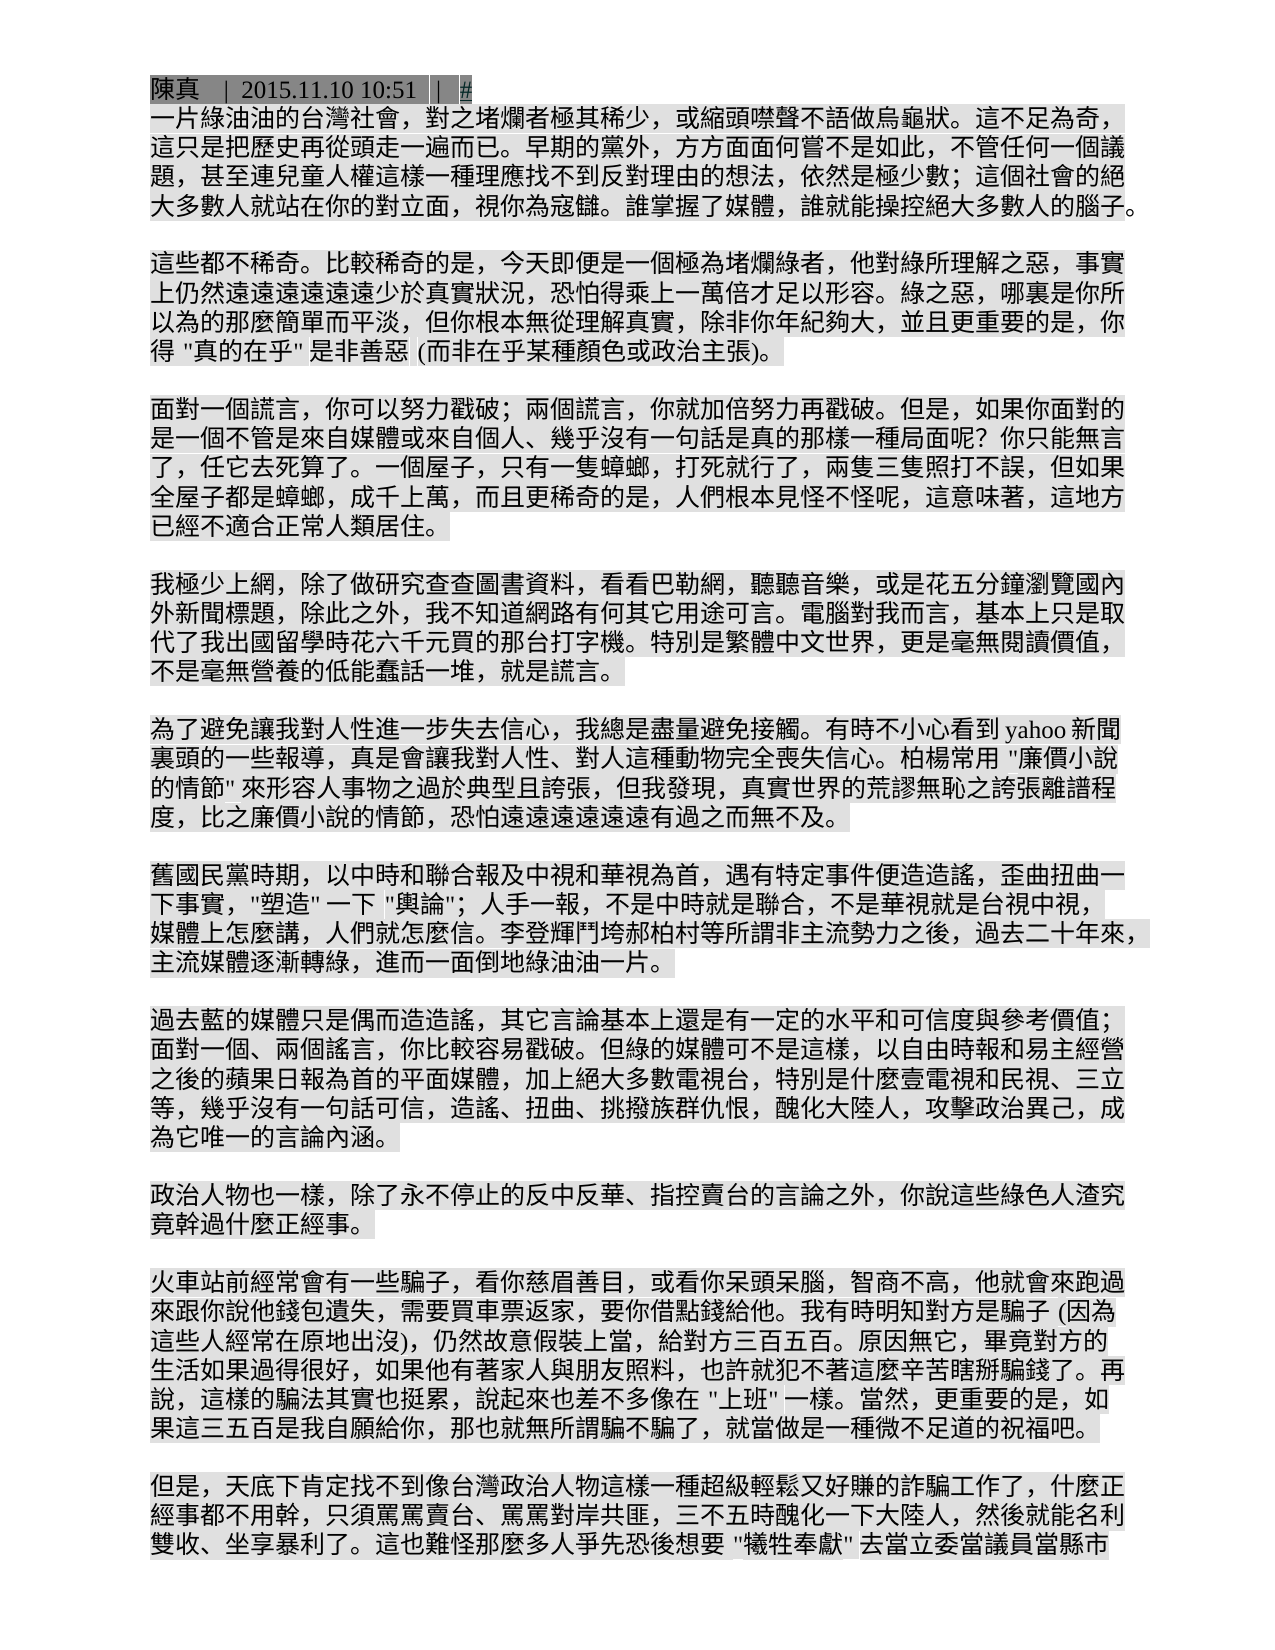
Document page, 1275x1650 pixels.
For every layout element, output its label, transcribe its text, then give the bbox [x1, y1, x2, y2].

text 一片綠油油的台灣社會，對之堵爛者極其稀少，或縮頭噤聲不語做烏龜狀。這不足為奇，這只是把歷史再從頭走一遍而已。早期的黨外，方方面面何嘗不是如此，不管任何一個議題，甚至連兒童人權這樣一種理應找不到反對理由的想法，依然是極少數；這個社會的絕大多數人就站在你的對立面，視你為寇讎。誰掌握了媒體，誰就能操控絕大多數人的腦子。 這些都不稀奇。比較稀奇的是，今天即便是一個極為堵爛綠者，他對綠所理解之惡，事實上仍然遠遠遠遠遠遠少於真實狀況，恐怕得乘上一萬倍才足以形容。綠之惡，哪裏是你所以為的那麼簡單而平淡，但你根本無從理解真實，除非你年紀夠大，並且更重要的是，你得 "真的在乎" 是非善惡 (而非在乎某種顏色或政治主張)。 面對一個謊言，你可以努力戳破；兩個謊言，你就加倍努力再戳破。但是，如果你面對的是一個不管是來自媒體或來自個人、幾乎沒有一句話是真的那樣一種局面呢？你只能無言了，任它去死算了。一個屋子，只有一隻蟑螂，打死就行了，兩隻三隻照打不誤，但如果全屋子都是蟑螂，成千上萬，而且更稀奇的是，人們根本見怪不怪呢，這意味著，這地方已經不適合正常人類居住。 我極少上網，除了做研究查查圖書資料，看看巴勒網，聽聽音樂，或是花五分鐘瀏覽國內外新聞標題，除此之外，我不知道網路有何其它用途可言。電腦對我而言，基本上只是取代了我出國留學時花六千元買的那台打字機。特別是繁體中文世界，更是毫無閱讀價值，不是毫無營養的低能蠢話一堆，就是謊言。 為了避免讓我對人性進一步失去信心，我總是盡量避免接觸。有時不小心看到yahoo新聞裏頭的一些報導，真是會讓我對人性、對人這種動物完全喪失信心。柏楊常用 "廉價小說的情節" 來形容人事物之過於典型且誇張，但我發現，真實世界的荒謬無恥之誇張離譜程度，比之廉價小說的情節，恐怕遠遠遠遠遠遠有過之而無不及。 舊國民黨時期，以中時和聯合報及中視和華視為首，遇有特定事件便造造謠，歪曲扭曲一下事實，"塑造" 一下 "輿論"；人手一報，不是中時就是聯合，不是華視就是台視中視，媒體上怎麼講，人們就怎麼信。李登輝鬥垮郝柏村等所謂非主流勢力之後，過去二十年來，主流媒體逐漸轉綠，進而一面倒地綠油油一片。 過去藍的媒體只是偶而造造謠，其它言論基本上還是有一定的水平和可信度與參考價值；面對一個、兩個謠言，你比較容易戳破。但綠的媒體可不是這樣，以自由時報和易主經營之後的蘋果日報為首的平面媒體，加上絕大多數電視台，特別是什麼壹電視和民視、三立等，幾乎沒有一句話可信，造謠、扭曲、挑撥族群仇恨，醜化大陸人，攻擊政治異己，成為它唯一的言論內涵。 政治人物也一樣，除了永不停止的反中反華、指控賣台的言論之外，你說這些綠色人渣究竟幹過什麼正經事。 火車站前經常會有一些騙子，看你慈眉善目，或看你呆頭呆腦，智商不高，他就會來跑過來跟你說他錢包遺失，需要買車票返家，要你借點錢給他。我有時明知對方是騙子 (因為這些人經常在原地出沒)，仍然故意假裝上當，給對方三百五百。原因無它，畢竟對方的生活如果過得很好，如果他有著家人與朋友照料，也許就犯不著這麼辛苦瞎掰騙錢了。再說，這樣的騙法其實也挺累，說起來也差不多像在 "上班" 一樣。當然，更重要的是，如果這三五百是我自願給你，那也就無所謂騙不騙了，就當做是一種微不足道的祝福吧。 但是，天底下肯定找不到像台灣政治人物這樣一種超級輕鬆又好賺的詐騙工作了，什麼正經事都不用幹，只須罵罵賣台、罵罵對岸共匪，三不五時醜化一下大陸人，然後就能名利雙收、坐享暴利了。這也難怪那麼多人爭先恐後想要 "犧牲奉獻" 去當立委當議員當縣市長，因為全世界絕對找不到比這更輕鬆更好賺的工作了。 在過去，詐騙是可恥的，即便是主流媒體也很怕被拆穿謊言。高醫校園就曾經抓到由教官指派的散發黑函學生，當時即便是一般學生都很忠黨愛國，依然對此感到不屑與可恥。這學生，要不是我當時出面保護，掩護他趕緊逃走，恐怕會挨眾人一頓揍。 但這個綠油油的年代，詐騙或造謠，藉此為己謀利或傷害異己，卻已經變成一種基本的國民生活方式；任何一個人，隨時都能上網胡扯瞎掰、造謠抹黑，傷害異己；不但絲毫不以為恥，甚至變成一種英雄行為，媒體還會把你捧成名人，捧成意見領袖。 雖然我向來刻意盡一切可能避免接觸台灣社會的政治訊息，但免不了還是會看到或聽到一些，經常讓我對人性的陰暗醜陋感到觸目驚心，瞠目結舌，非常不可思議，怎麼會有人這麼不要臉，怎麼會有這麼誇張離譜的事，難道我是在做夢？ 比方說，明明過去是他所謂的賣台集團國民黨的打手、幫凶與走狗，或是乖得跟龜孫子一樣，如今卻一個個由藍轉綠，並且竄改個人歷史，把自己裝扮成自古以來就是站在反抗國民黨的一方。 當國民黨囂張跋扈，無惡不作時，他堅定地與之結合，忠貞愛國，享受社會美名與稱讚，正義凜然地充當打手，攻擊異己不遺餘力；二十年來，國民黨早已痛改前非，並且奄奄一息之際，這些混蛋人渣卻一個個換了旗子，居然又是忠貞愛(台灣)國，照樣享受社會美名與稱讚，儼然什麼進步、理想份子與時代的力量，正義凜然地充當打手，攻擊異己不遺餘力，而且面對改過向善、奄奄一息的國民黨，卻一個個都很 “勇敢” 地誓言要消滅萬惡的國民黨。 這樣的名人，我至少可以舉出100個顯著的例子，遍布醫界、學界、文化界與社運界等等等；而且，越是激進者，往往越是齷齪無恥。我若寫小說這麼寫，寫出這樣一些極為典型的戲劇化人物，你一定會覺得我寫得很爛，怎麼可能會有人這麼誇張？但是，事實真相就是這麼離譜。 人性有好有壞有善有惡，人性之陰暗醜陋自然也就不足為奇。比較稀奇的是，這個島對於最基本的是非善惡居然普遍完全不在乎，只在乎敵我；只要顏色對了，只要立場一致，只要你同我一起站在主流的一方，那你就是好人，就是英雄；反之則是敵人，而敵人就等於壞人，對於壞人就不擇手段去傷害他都沒關係。 任何處境，就算再怎麼艱難，只要你在乎，那個美好的東西總有一天就會恢復它應有的美好；但如果根本沒有人在乎，它就永遠消失了。 [150, 104, 1125, 1560]
text 陳真 | 2015.11.10 10:51 | # [150, 75, 1125, 104]
